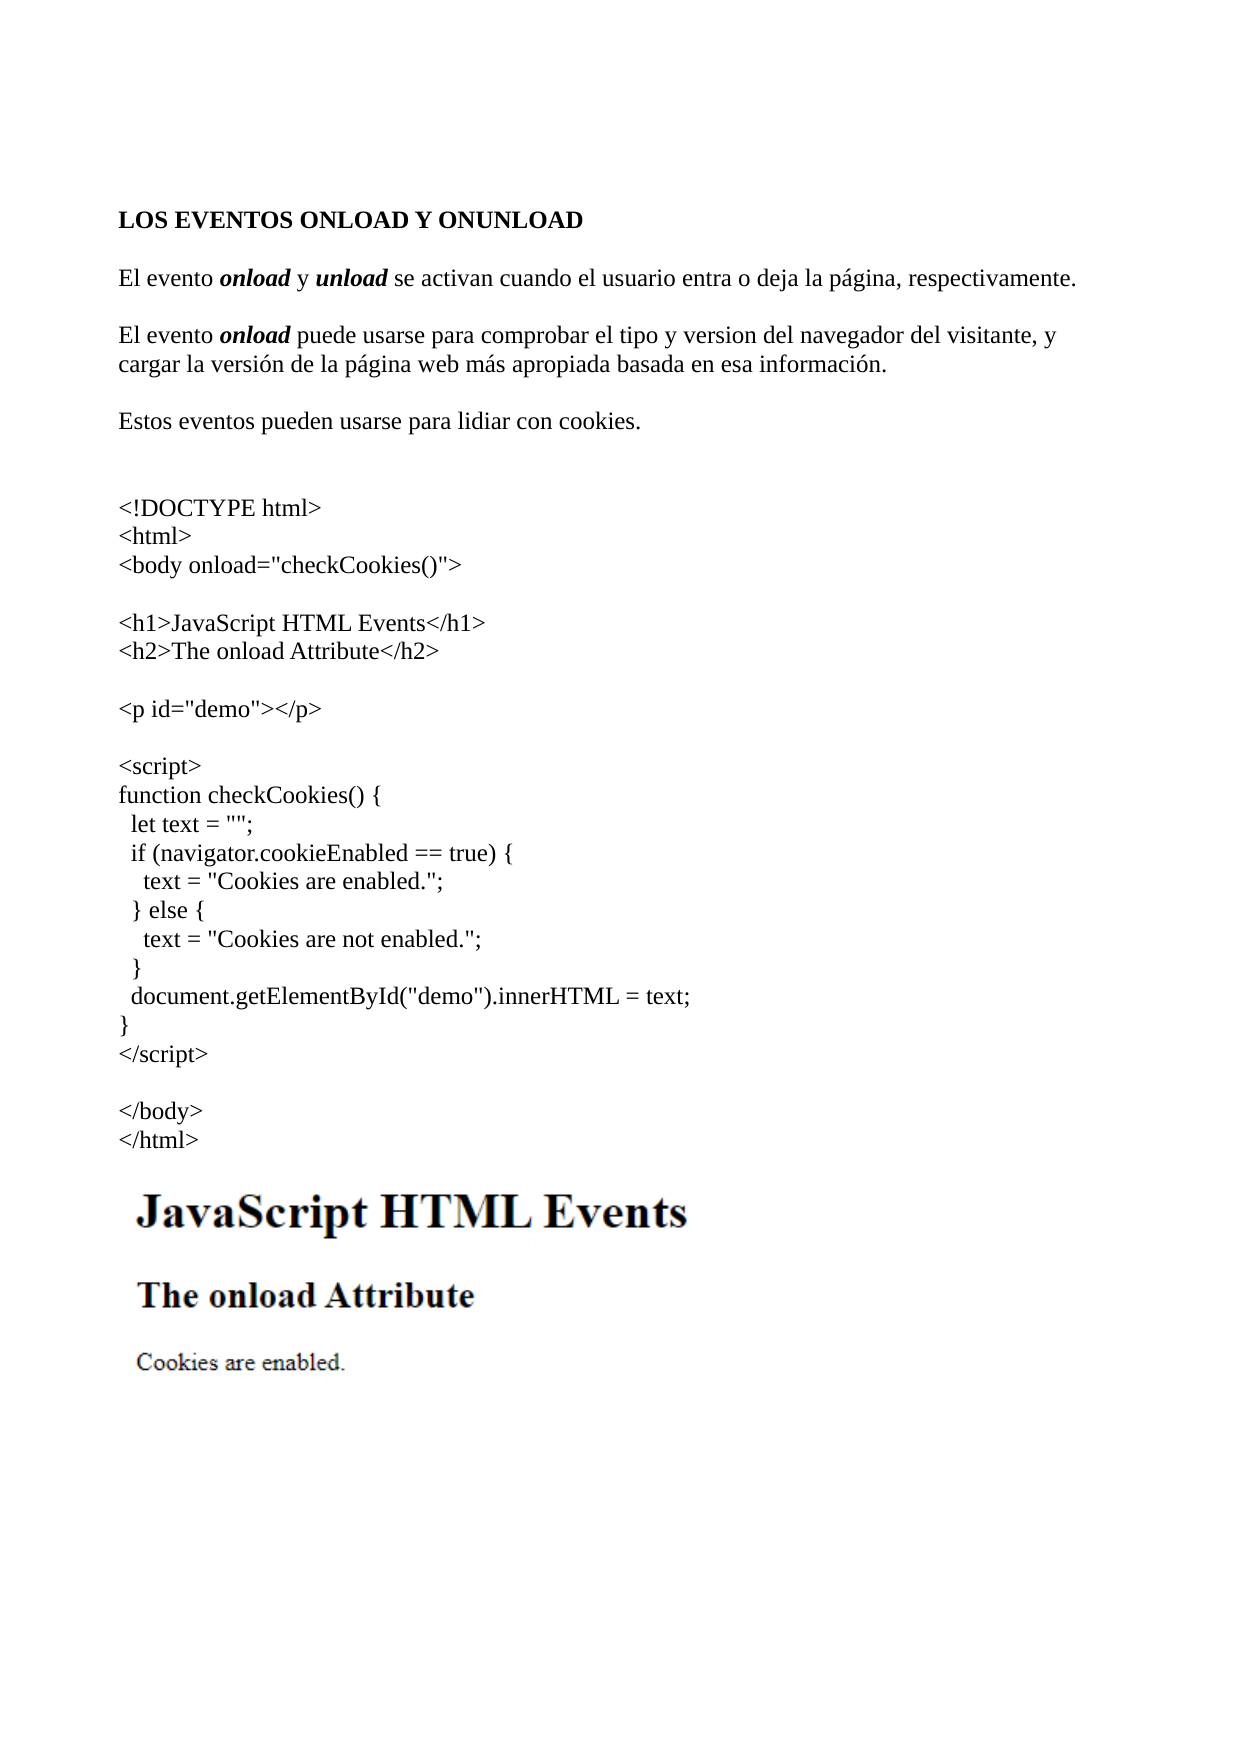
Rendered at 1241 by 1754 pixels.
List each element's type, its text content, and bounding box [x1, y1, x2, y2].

text text = "Cookies are enabled."; [118, 866, 1122, 895]
text <h1>JavaScript HTML Events</h1> [118, 608, 1122, 636]
text <html> [118, 521, 1122, 550]
text El evento onload puede usarse para comprobar el tipo y version del navegador del visitante, y cargar la versión de la página web más apropiada basada en esa información. [118, 320, 1122, 378]
text <p id="demo"></p> [118, 694, 1122, 723]
text text = "Cookies are not enabled."; [118, 924, 1122, 953]
text } else { [118, 895, 1122, 924]
text function checkCookies() { [118, 780, 1122, 809]
text </body> [118, 1096, 1122, 1125]
text </script> [118, 1039, 1122, 1068]
text let text = ""; [118, 809, 1122, 838]
picture [127, 1187, 707, 1383]
text document.getElementById("demo").innerHTML = text; [118, 981, 1122, 1010]
text </html> [118, 1125, 1122, 1154]
text } [118, 1010, 1122, 1039]
text <body onload="checkCookies()"> [118, 550, 1122, 579]
text } [118, 953, 1122, 981]
text <!DOCTYPE html> [118, 493, 1122, 521]
text <script> [118, 751, 1122, 780]
text El evento onload y unload se activan cuando el usuario entra o deja la página, respectivamente. [118, 263, 1122, 291]
text LOS EVENTOS ONLOAD Y ONUNLOAD [118, 205, 1122, 234]
text if (navigator.cookieEnabled == true) { [118, 838, 1122, 866]
text <h2>The onload Attribute</h2> [118, 636, 1122, 665]
text Estos eventos pueden usarse para lidiar con cookies. [118, 406, 1122, 435]
